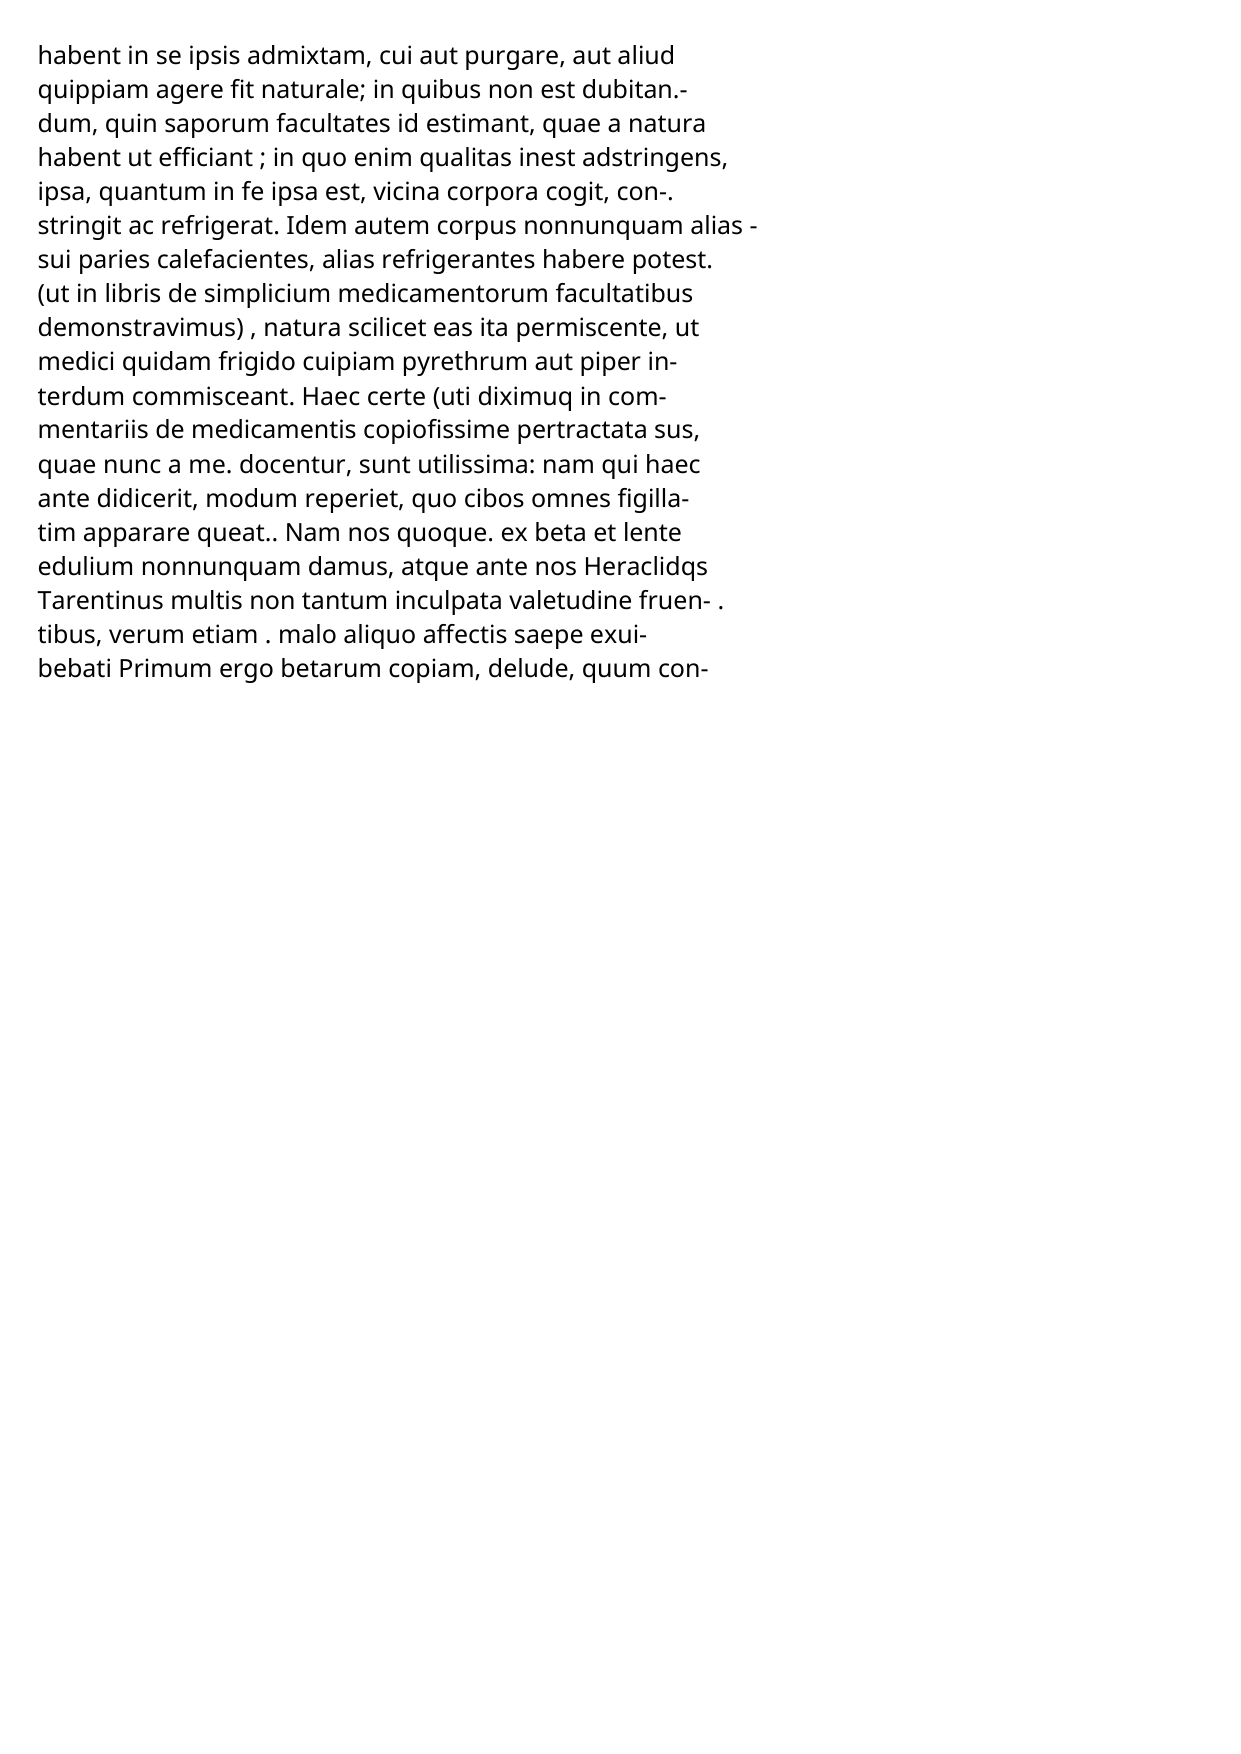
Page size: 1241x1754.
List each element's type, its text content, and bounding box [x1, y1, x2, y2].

text habent in se ipsis admixtam, cui aut purgare, aut aliud quippiam agere fit naturale; in quibus non est dubitan.- dum, quin saporum facultates id estimant, quae a natura habent ut efficiant ; in quo enim qualitas inest adstringens, ipsa, quantum in fe ipsa est, vicina corpora cogit, con-. stringit ac refrigerat. Idem autem corpus nonnunquam alias - sui paries calefacientes, alias refrigerantes habere potest. (ut in libris de simplicium medicamentorum facultatibus demonstravimus) , natura scilicet eas ita permiscente, ut medici quidam frigido cuipiam pyrethrum aut piper in- terdum commisceant. Haec certe (uti diximuq in com- mentariis de medicamentis copiofissime pertractata sus, quae nunc a me. docentur, sunt utilissima: nam qui haec ante didicerit, modum reperiet, quo cibos omnes figilla- tim apparare queat.. Nam nos quoque. ex beta et lente edulium nonnunquam damus, atque ante nos Heraclidqs Tarentinus multis non tantum inculpata valetudine fruen- . tibus, verum etiam . malo aliquo affectis saepe exui- bebati Primum ergo betarum copiam, delude, quum con- [37, 37, 1203, 685]
